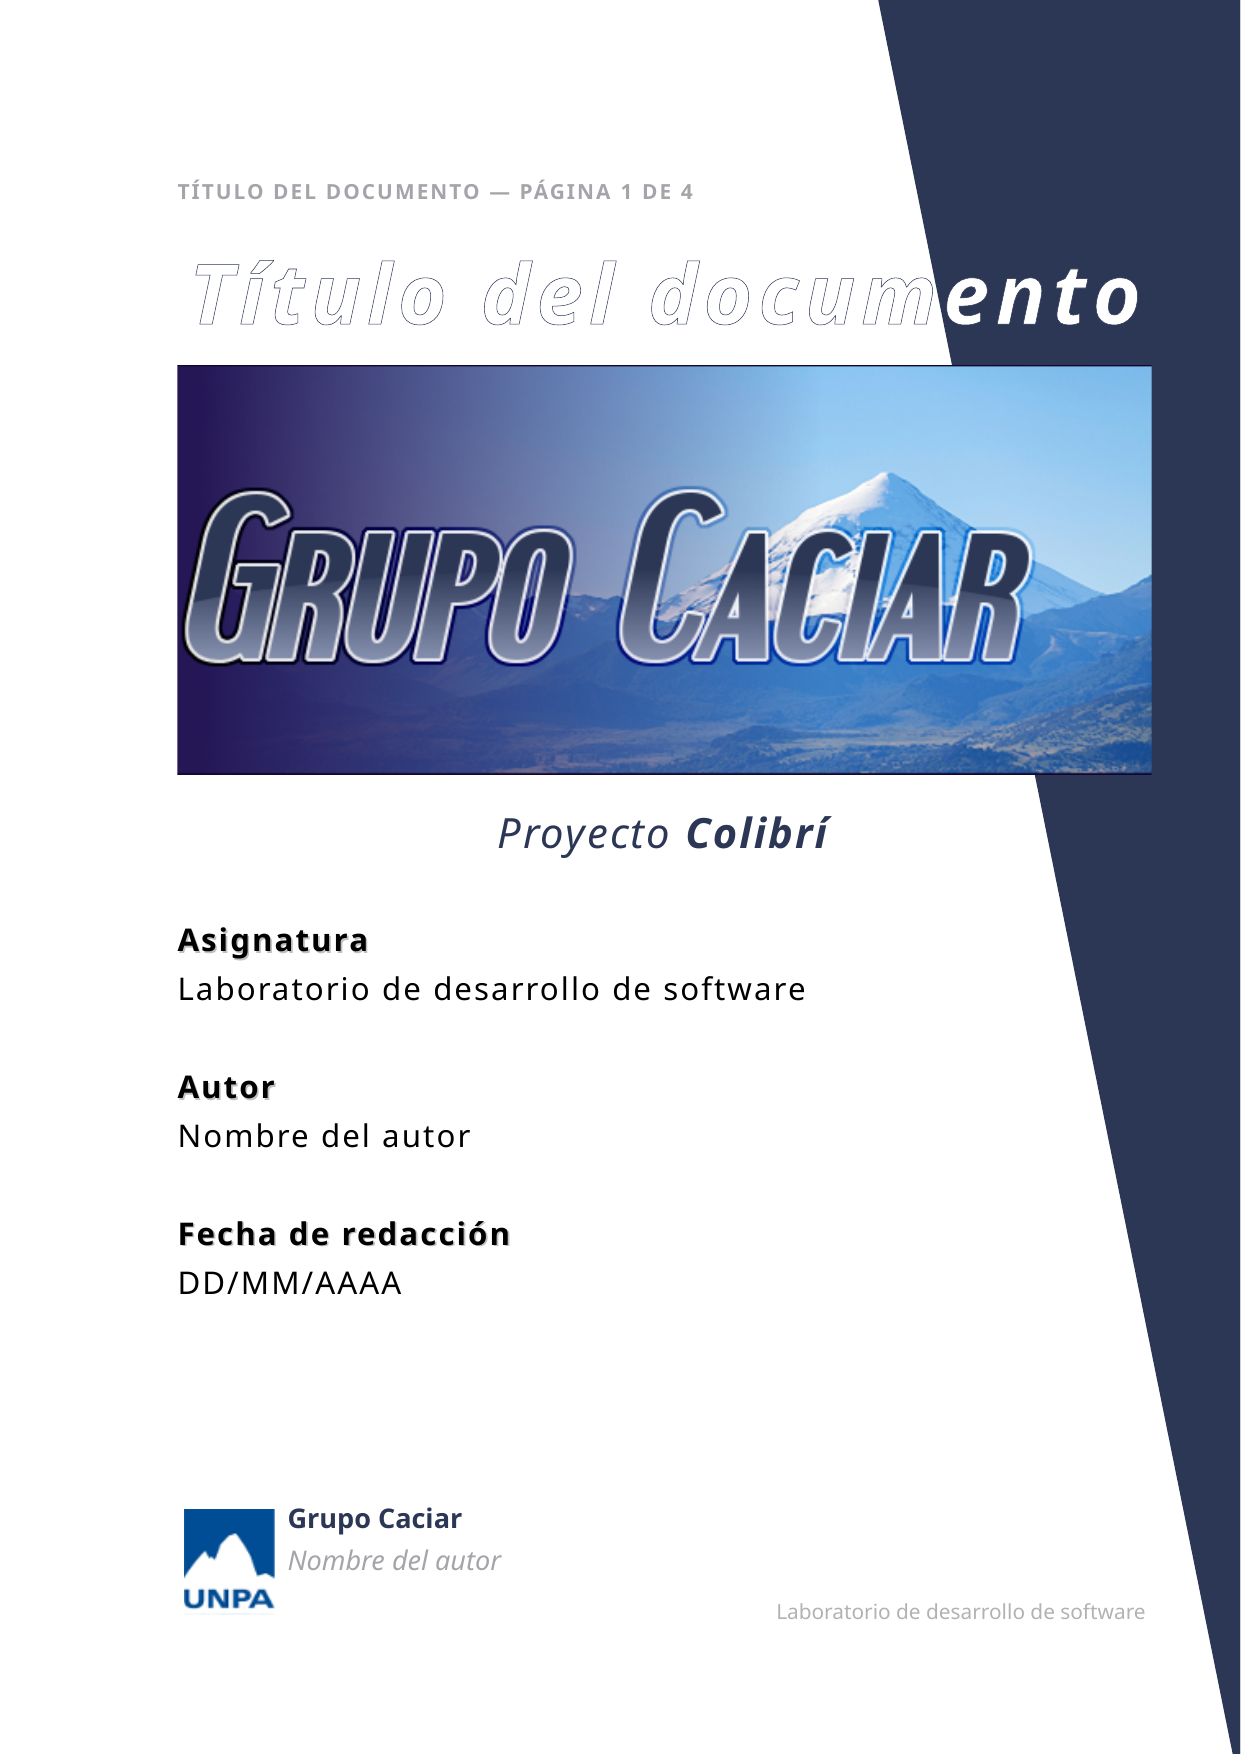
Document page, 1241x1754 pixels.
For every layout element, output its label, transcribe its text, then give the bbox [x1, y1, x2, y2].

text DD/MM/AAAA [177, 1261, 1141, 1303]
picture [177, 365, 1152, 775]
text Nombre del autor [177, 1114, 1111, 1156]
text Asignatura [177, 918, 1072, 961]
text Proyecto Colibrí [177, 804, 1052, 861]
text Título del documento [177, 235, 948, 349]
text Fecha de redacción [177, 1212, 1131, 1254]
text Laboratorio de desarrollo de software [177, 967, 1081, 1009]
text Autor [177, 1065, 1101, 1107]
picture [184, 1509, 275, 1615]
